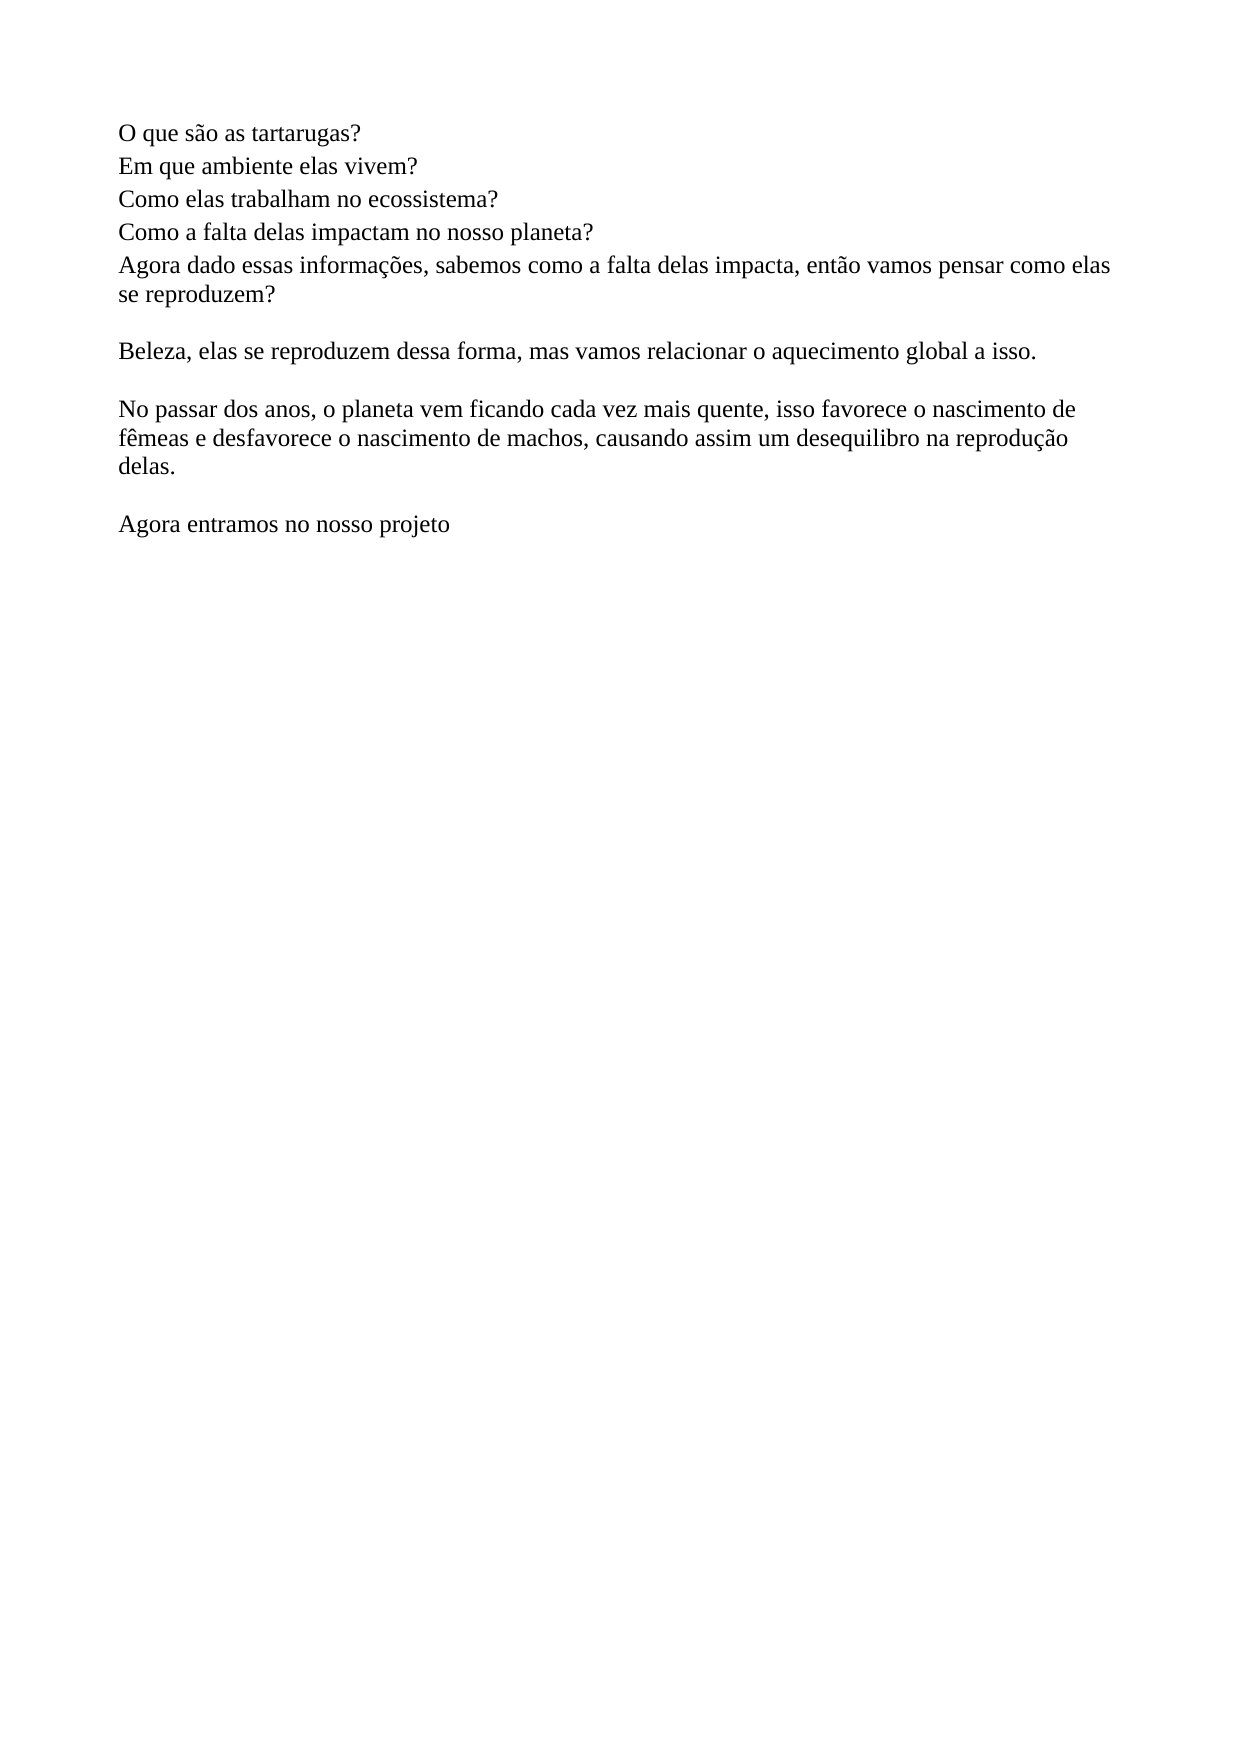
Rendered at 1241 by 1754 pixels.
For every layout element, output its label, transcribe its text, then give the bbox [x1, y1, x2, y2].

text O que são as tartarugas? Em que ambiente elas vivem? Como elas trabalham no ecossistema? Como a falta delas impactam no nosso planeta? [118, 118, 1122, 246]
text Agora dado essas informações, sabemos como a falta delas impacta, então vamos pensar como elas se reproduzem? [118, 250, 1122, 308]
text Beleza, elas se reproduzem dessa forma, mas vamos relacionar o aquecimento global a isso. [118, 336, 1122, 365]
text Agora entramos no nosso projeto [118, 509, 1122, 538]
text No passar dos anos, o planeta vem ficando cada vez mais quente, isso favorece o nascimento de fêmeas e desfavorece o nascimento de machos, causando assim um desequilibro na reprodução delas. [118, 394, 1122, 480]
